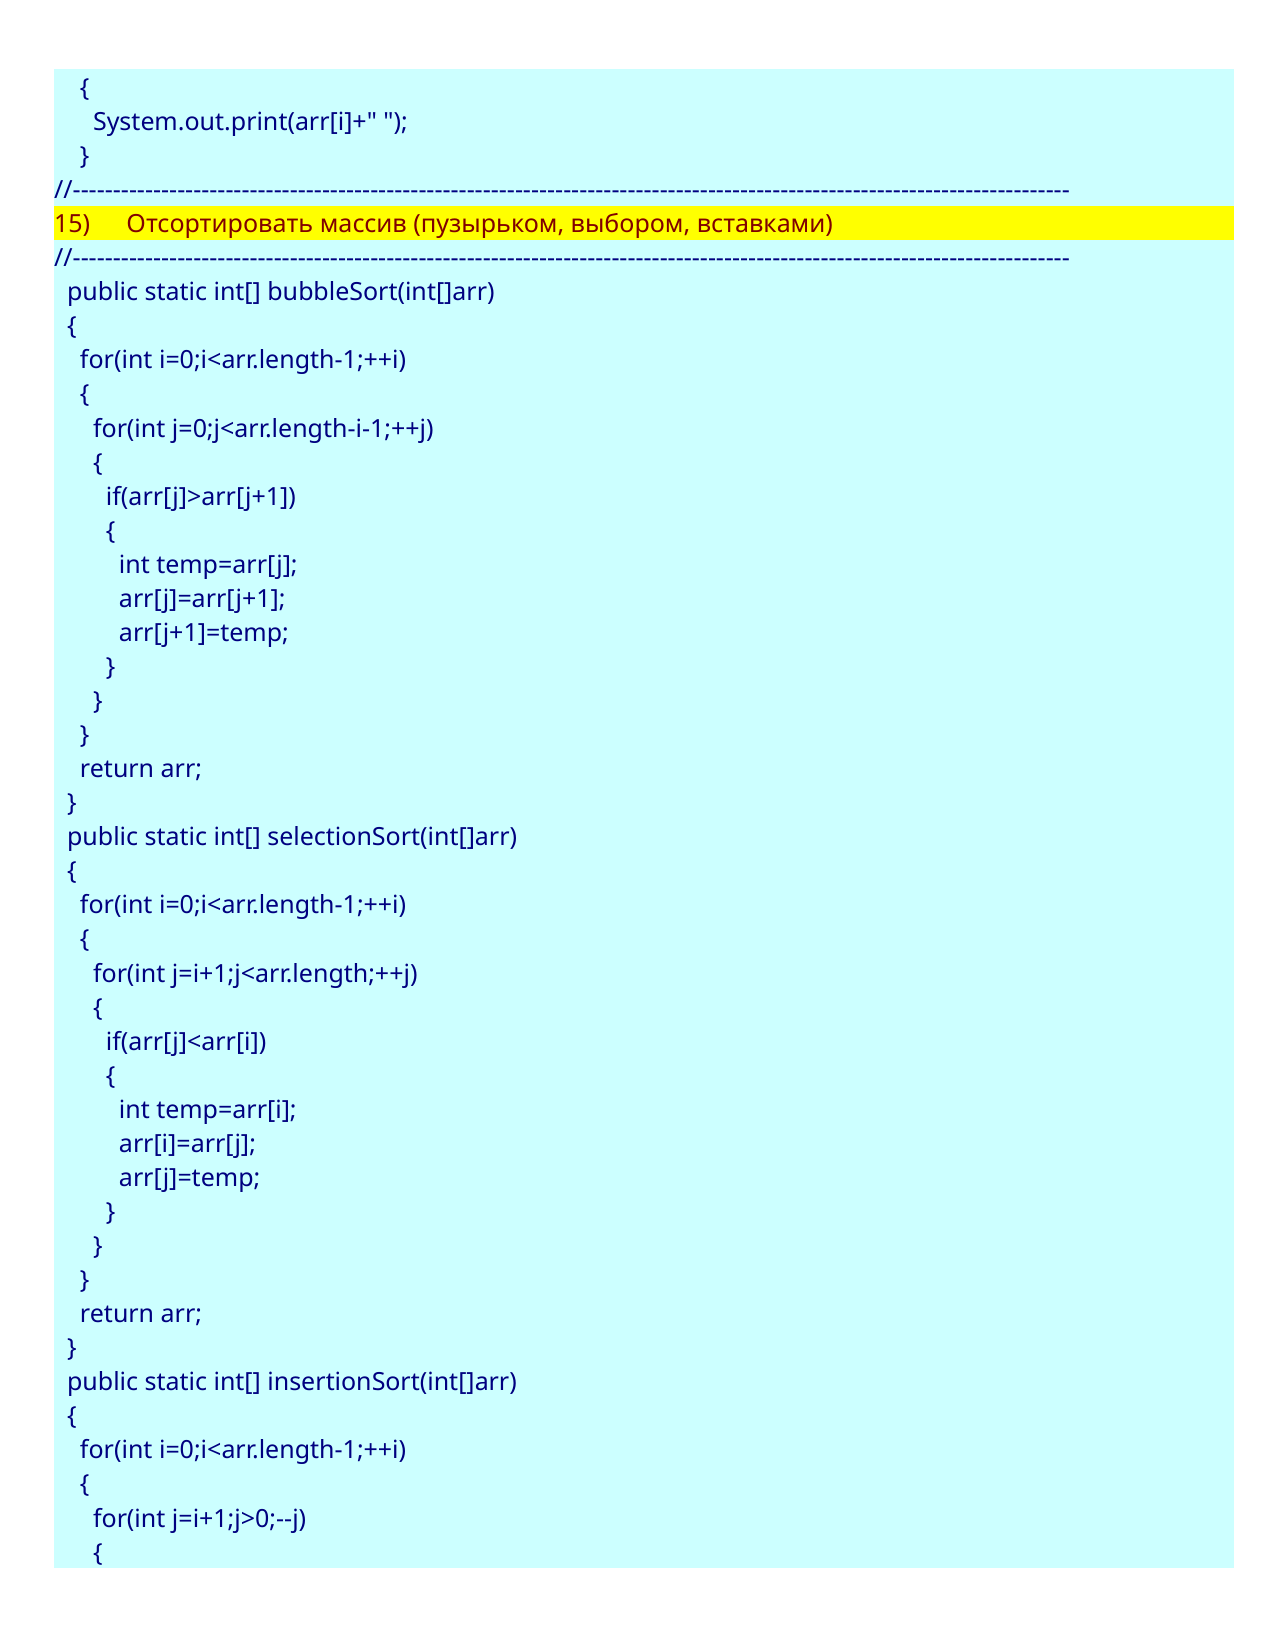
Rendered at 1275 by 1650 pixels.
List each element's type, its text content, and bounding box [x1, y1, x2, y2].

list } [54, 649, 1234, 683]
list int temp=arr[j]; [54, 546, 1234, 581]
list { [54, 921, 1234, 955]
list arr[j+1]=temp; [54, 614, 1234, 649]
list { [54, 1466, 1234, 1500]
list { [54, 444, 1234, 478]
list public static int[] insertionSort(int[]arr) [54, 1364, 1234, 1398]
list { [54, 308, 1234, 342]
list for(int j=i+1;j>0;--j) [54, 1500, 1234, 1534]
list public static int[] bubbleSort(int[]arr) [54, 274, 1234, 308]
list } [54, 717, 1234, 751]
list } [54, 1194, 1234, 1228]
list { [54, 69, 1234, 104]
list for(int j=i+1;j<arr.length;++j) [54, 955, 1234, 989]
list { [54, 512, 1234, 546]
list return arr; [54, 1296, 1234, 1330]
list for(int j=0;j<arr.length-i-1;++j) [54, 410, 1234, 444]
list } [54, 1262, 1234, 1296]
list for(int i=0;i<arr.length-1;++i) [54, 887, 1234, 921]
list //---------------------------------------------------------------------------------------------------------------------------- [54, 240, 1234, 274]
list if(arr[j]<arr[i]) [54, 1023, 1234, 1057]
list { [54, 376, 1234, 410]
list int temp=arr[i]; [54, 1091, 1234, 1126]
list } [54, 1330, 1234, 1364]
list for(int i=0;i<arr.length-1;++i) [54, 1432, 1234, 1466]
list } [54, 138, 1234, 172]
list { [54, 1534, 1234, 1568]
list for(int i=0;i<arr.length-1;++i) [54, 342, 1234, 376]
list { [54, 989, 1234, 1023]
list Отсортировать массив (пузырьком, выбором, вставками) [54, 206, 1234, 240]
list arr[i]=arr[j]; [54, 1126, 1234, 1159]
list return arr; [54, 751, 1234, 785]
list arr[j]=arr[j+1]; [54, 581, 1234, 614]
list { [54, 853, 1234, 887]
list public static int[] selectionSort(int[]arr) [54, 819, 1234, 853]
text //---------------------------------------------------------------------------------------------------------------------------- [54, 172, 1234, 206]
list } [54, 1228, 1234, 1262]
list } [54, 683, 1234, 717]
list arr[j]=temp; [54, 1159, 1234, 1194]
list if(arr[j]>arr[j+1]) [54, 478, 1234, 512]
list { [54, 1057, 1234, 1091]
list } [54, 785, 1234, 819]
list { [54, 1398, 1234, 1432]
list System.out.print(arr[i]+" "); [54, 104, 1234, 138]
